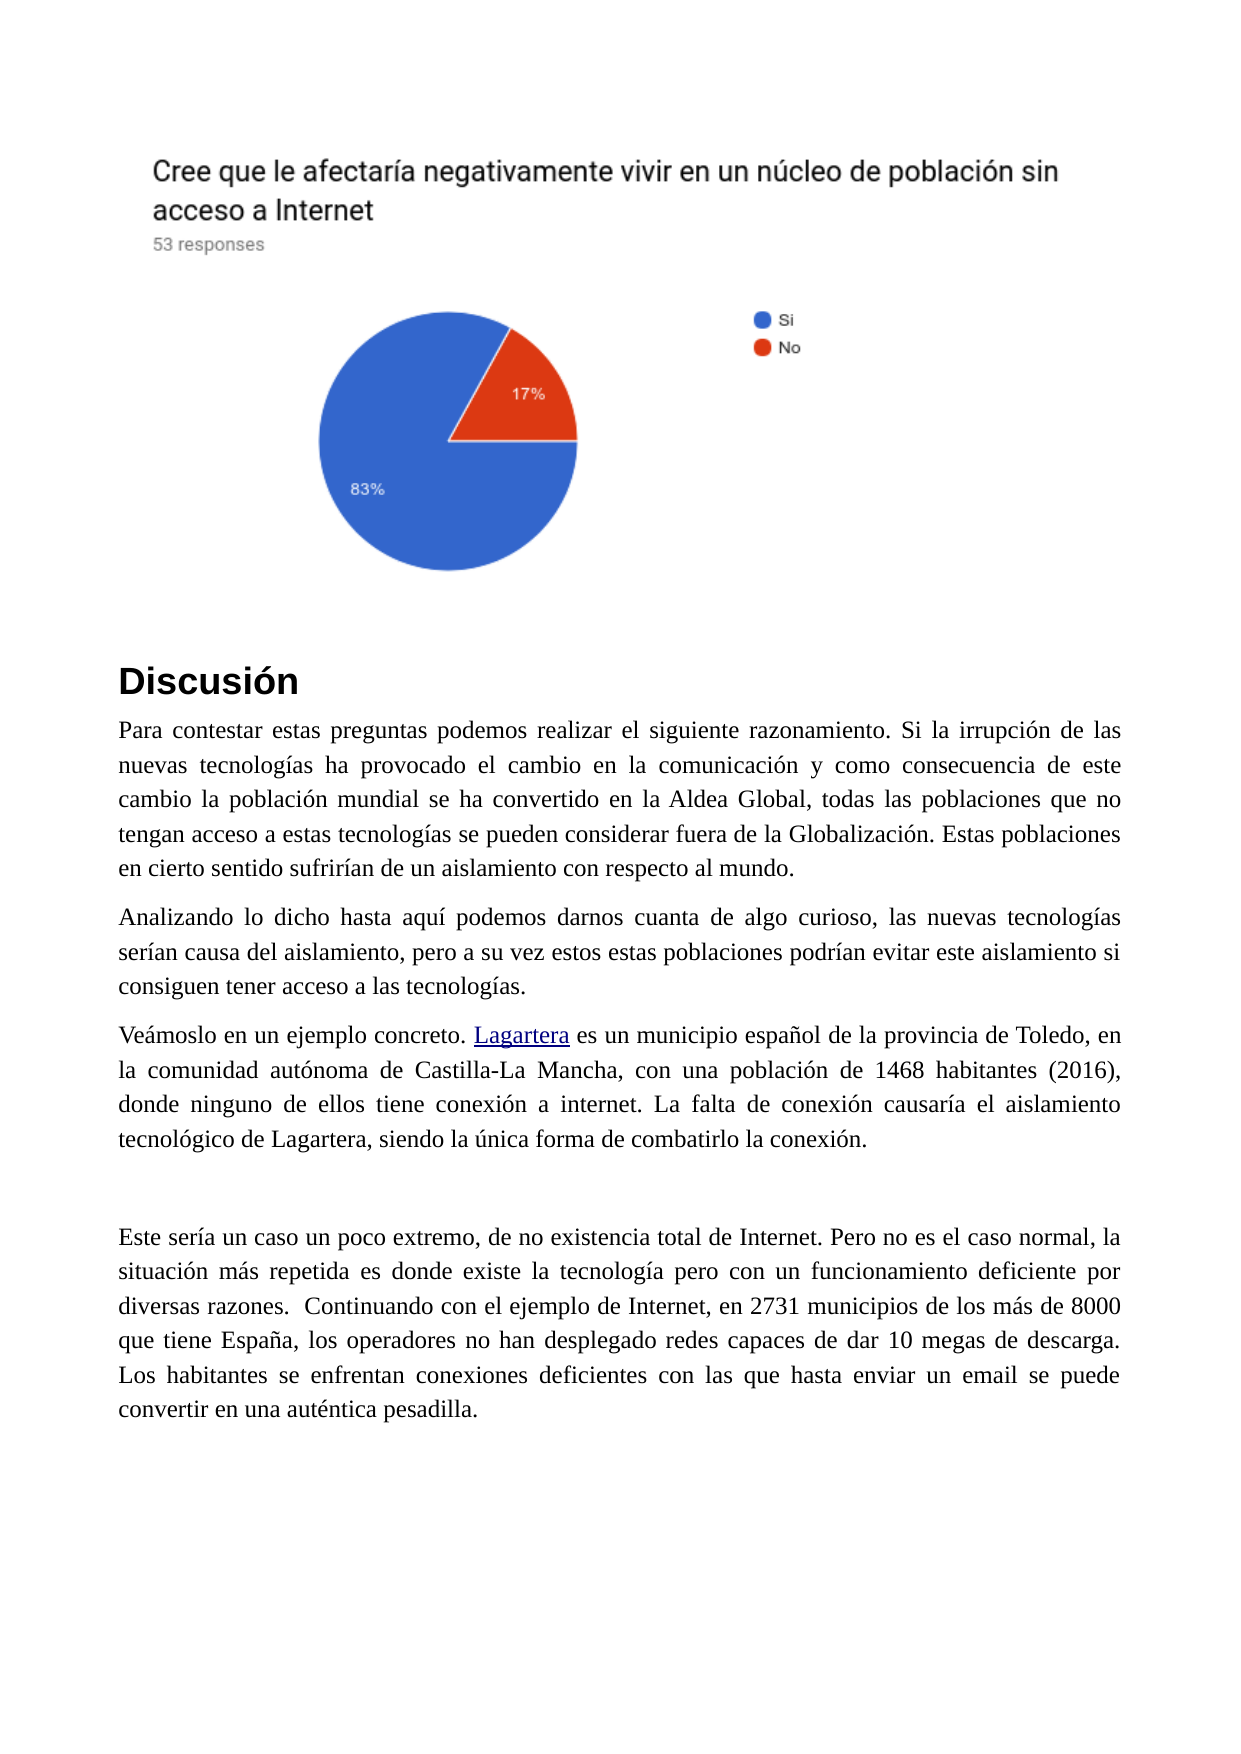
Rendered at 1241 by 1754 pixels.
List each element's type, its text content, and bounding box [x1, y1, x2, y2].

text Analizando lo dicho hasta aquí podemos darnos cuanta de algo curioso, las nuevas tecnologías serían causa del aislamiento, pero a su vez estos estas poblaciones podrían evitar este aislamiento si consiguen tener acceso a las tecnologías. [118, 902, 1122, 1000]
picture [118, 118, 1122, 586]
text Este sería un caso un poco extremo, de no existencia total de Internet. Pero no es el caso normal, la situación más repetida es donde existe la tecnología pero con un funcionamiento deficiente por diversas razones. Continuando con el ejemplo de Internet, en 2731 municipios de los más de 8000 que tiene España, los operadores no han desplegado redes capaces de dar 10 megas de descarga. Los habitantes se enfrentan conexiones deficientes con las que hasta enviar un email se puede convertir en una auténtica pesadilla. [118, 1222, 1122, 1423]
text Para contestar estas preguntas podemos realizar el siguiente razonamiento. Si la irrupción de las nuevas tecnologías ha provocado el cambio en la comunicación y como consecuencia de este cambio la población mundial se ha convertido en la Aldea Global, todas las poblaciones que no tengan acceso a estas tecnologías se pueden considerar fuera de la Globalización. Estas poblaciones en cierto sentido sufrirían de un aislamiento con respecto al mundo. [118, 715, 1122, 882]
text Veámoslo en un ejemplo concreto. Lagartera es un municipio español de la provincia de Toledo, en la comunidad autónoma de Castilla-La Mancha, con una población de 1468 habitantes (2016), donde ninguno de ellos tiene conexión a internet. La falta de conexión causaría el aislamiento tecnológico de Lagartera, siendo la única forma de combatirlo la conexión. [118, 1020, 1122, 1152]
subtitle Discusión [118, 659, 1122, 703]
